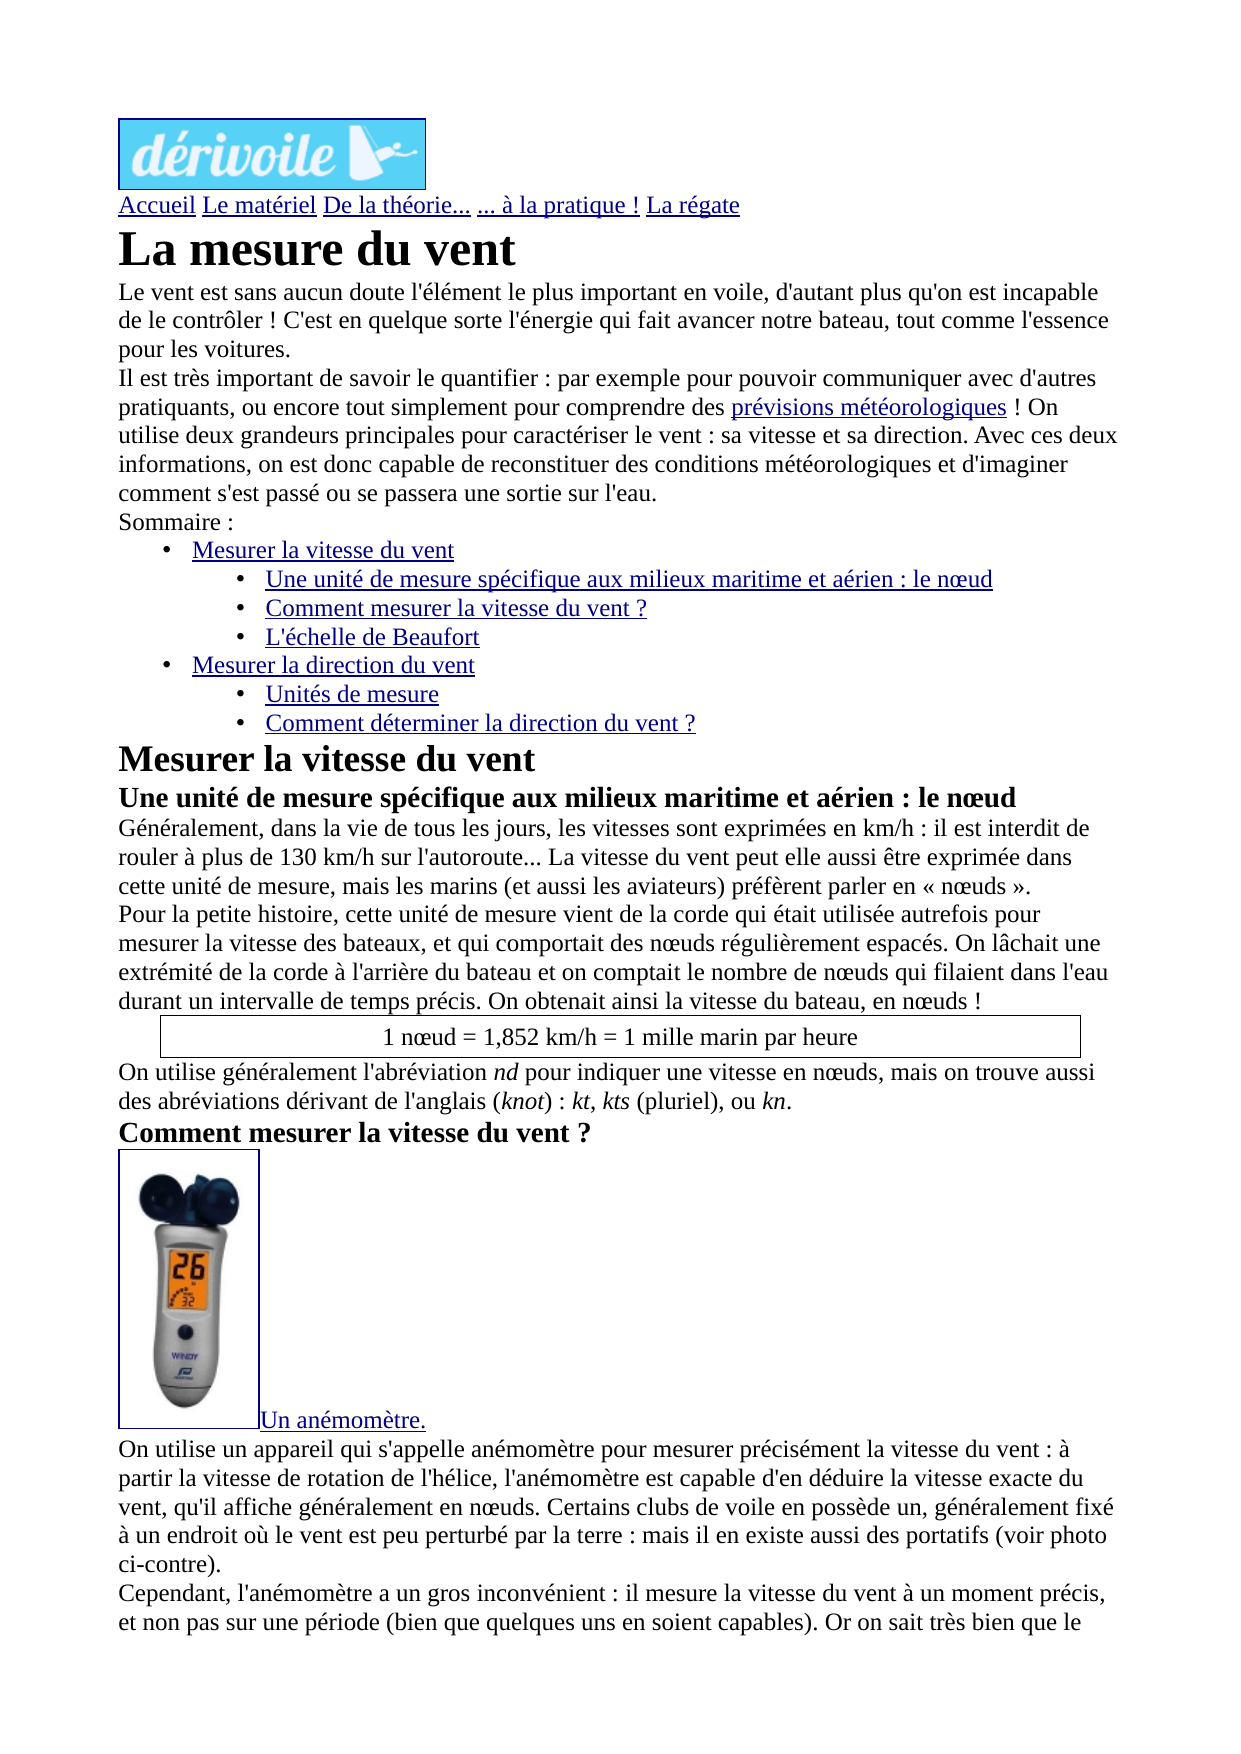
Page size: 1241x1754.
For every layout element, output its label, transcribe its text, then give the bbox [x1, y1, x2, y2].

text Il est très important de savoir le quantifier : par exemple pour pouvoir communiquer avec d'autres pratiquants, ou encore tout simplement pour comprendre des prévisions météorologiques ! On utilise deux grandeurs principales pour caractériser le vent : sa vitesse et sa direction. Avec ces deux informations, on est donc capable de reconstituer des conditions météorologiques et d'imaginer comment s'est passé ou se passera une sortie sur l'eau. [118, 363, 1122, 507]
text Sommaire : [118, 507, 1122, 535]
subtitle Comment mesurer la vitesse du vent ? [118, 1115, 1122, 1148]
subtitle Mesurer la vitesse du vent [118, 737, 1122, 780]
text On utilise un appareil qui s'appelle anémomètre pour mesurer précisément la vitesse du vent : à partir la vitesse de rotation de l'hélice, l'anémomètre est capable d'en déduire la vitesse exacte du vent, qu'il affiche généralement en nœuds. Certains clubs de voile en possède un, généralement fixé à un endroit où le vent est peu perturbé par la terre : mais il en existe aussi des portatifs (voir photo ci-contre). [118, 1434, 1122, 1578]
list Unités de mesure [236, 679, 1122, 708]
subtitle Une unité de mesure spécifique aux milieux maritime et aérien : le nœud [118, 780, 1122, 813]
text Pour la petite histoire, cette unité de mesure vient de la corde qui était utilisée autrefois pour mesurer la vitesse des bateaux, et qui comportait des nœuds régulièrement espacés. On lâchait une extrémité de la corde à l'arrière du bateau et on comptait le nombre de nœuds qui filaient dans l'eau durant un intervalle de temps précis. On obtenait ainsi la vitesse du bateau, en nœuds ! [118, 899, 1122, 1014]
text Cependant, l'anémomètre a un gros inconvénient : il mesure la vitesse du vent à un moment précis, et non pas sur une période (bien que quelques uns en soient capables). Or on sait très bien que le [118, 1578, 1122, 1636]
text 1 nœud = 1,852 km/h = 1 mille marin par heure [161, 1016, 1080, 1057]
text Généralement, dans la vie de tous les jours, les vitesses sont exprimées en km/h : il est interdit de rouler à plus de 130 km/h sur l'autoroute... La vitesse du vent peut elle aussi être exprimée dans cette unité de mesure, mais les marins (et aussi les aviateurs) préfèrent parler en « nœuds ». [118, 813, 1122, 899]
picture [120, 120, 425, 189]
subtitle La mesure du vent [118, 219, 1122, 277]
text Accueil Le matériel De la théorie... ... à la pratique ! La régate [118, 190, 1122, 219]
list L'échelle de Beaufort [236, 622, 1122, 650]
text Le vent est sans aucun doute l'élément le plus important en voile, d'autant plus qu'on est incapable de le contrôler ! C'est en quelque sorte l'énergie qui fait avancer notre bateau, tout comme l'essence pour les voitures. [118, 277, 1122, 363]
text Un anémomètre. [118, 1148, 1122, 1434]
list Comment déterminer la direction du vent ? [236, 708, 1122, 737]
list Mesurer la direction du vent [162, 650, 1122, 679]
list Mesurer la vitesse du vent [162, 535, 1122, 564]
text On utilise généralement l'abréviation nd pour indiquer une vitesse en nœuds, mais on trouve aussi des abréviations dérivant de l'anglais (knot) : kt, kts (pluriel), ou kn. [118, 1057, 1122, 1115]
list Une unité de mesure spécifique aux milieux maritime et aérien : le nœud [236, 564, 1122, 593]
list Comment mesurer la vitesse du vent ? [236, 593, 1122, 622]
picture [120, 1150, 258, 1428]
